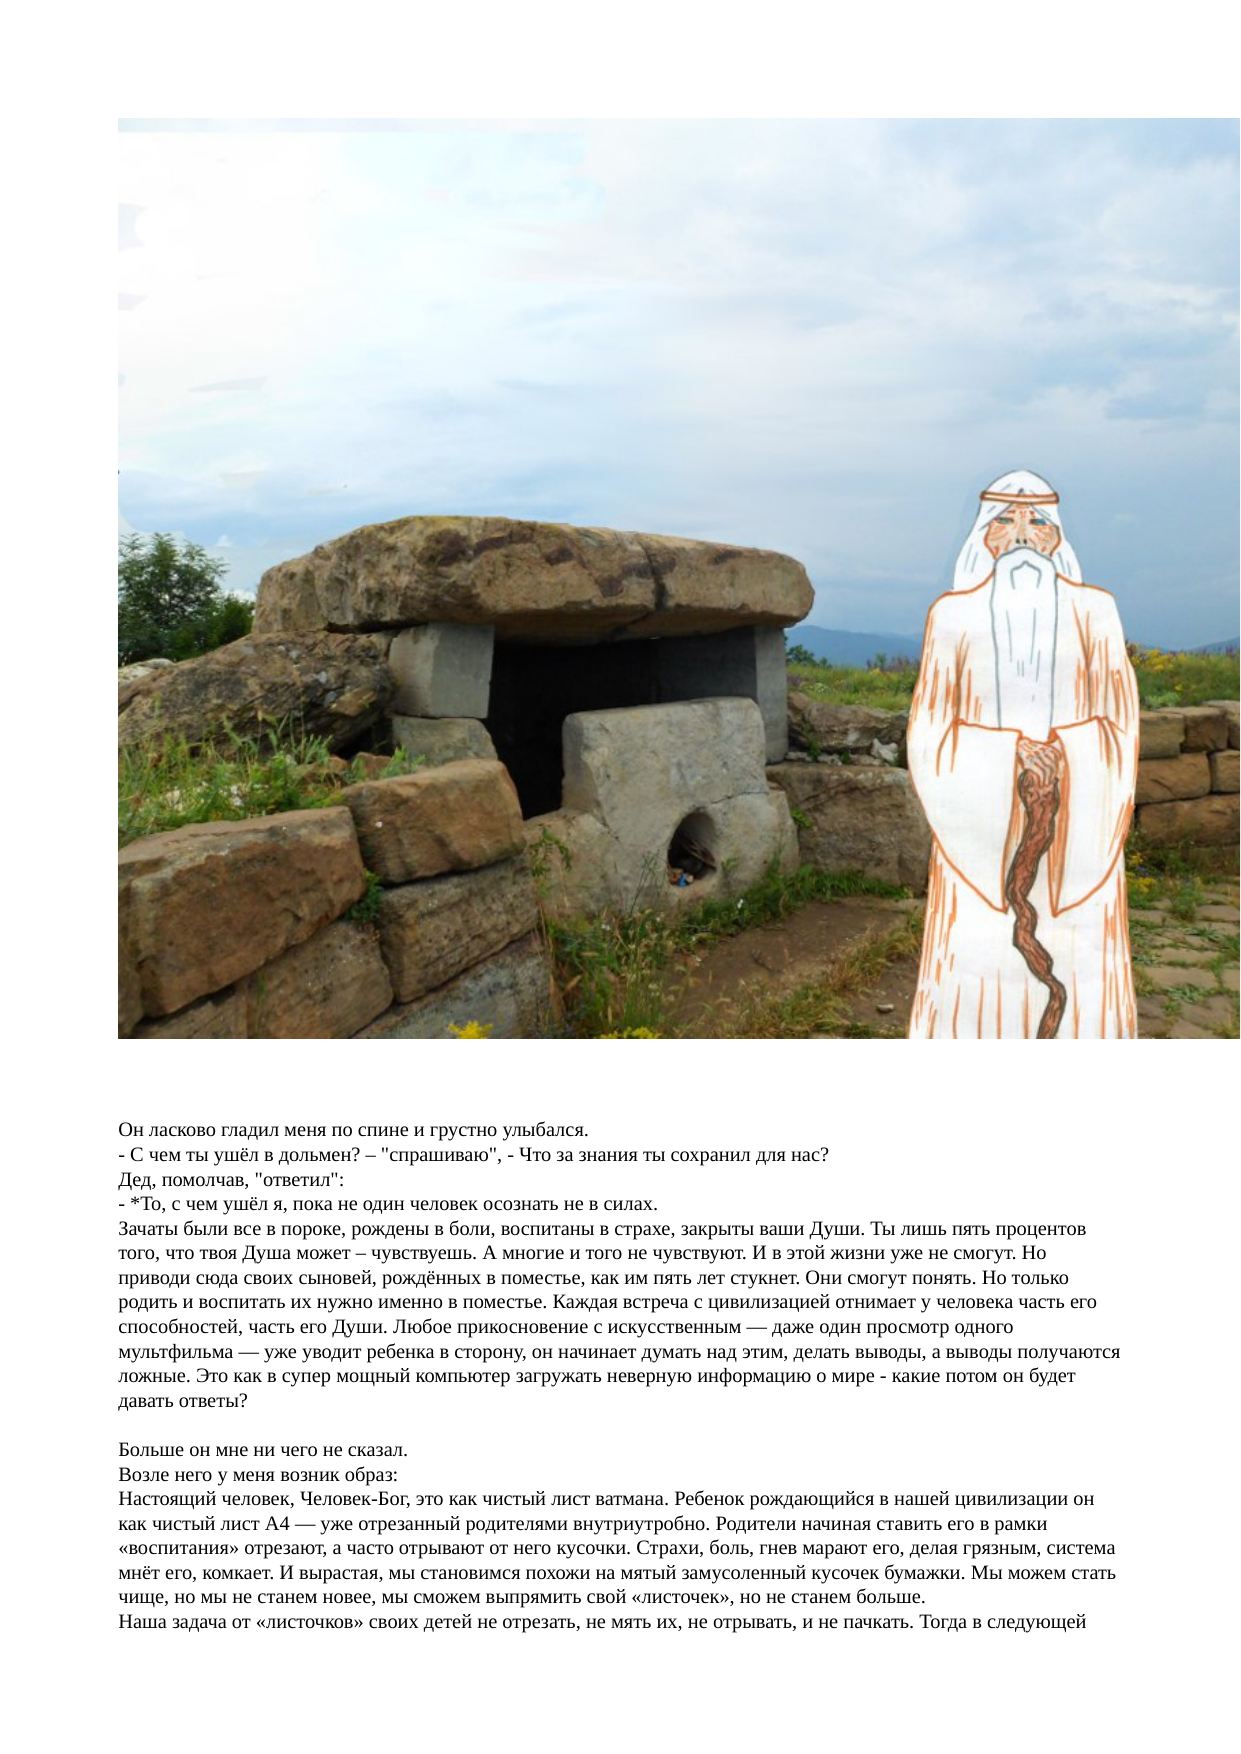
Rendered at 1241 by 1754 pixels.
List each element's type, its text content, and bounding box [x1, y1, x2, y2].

picture [118, 118, 1241, 1039]
text Он ласково гладил меня по спине и грустно улыбался. - С чем ты ушёл в дольмен? – "спрашиваю", - Что за знания ты сохранил для нас? Дед, помолчав, "ответил": - *То, с чем ушёл я, пока не один человек осознать не в силах. Зачаты были все в пороке, рождены в боли, воспитаны в страхе, закрыты ваши Души. Ты лишь пять процентов того, что твоя Душа может – чувствуешь. А многие и того не чувствуют. И в этой жизни уже не смогут. Но приводи сюда своих сыновей, рождённых в поместье, как им пять лет стукнет. Они смогут понять. Но только родить и воспитать их нужно именно в поместье. Каждая встреча с цивилизацией отнимает у человека часть его способностей, часть его Души. Любое прикосновение с искусственным — даже один просмотр одного мультфильма — уже уводит ребенка в сторону, он начинает думать над этим, делать выводы, а выводы получаются ложные. Это как в супер мощный компьютер загружать неверную информацию о мире - какие потом он будет давать ответы? Больше он мне ни чего не сказал. Возле него у меня возник образ: Настоящий человек, Человек-Бог, это как чистый лист ватмана. Ребенок рождающийся в нашей цивилизации он как чистый лист А4 — уже отрезанный родителями внутриутробно. Родители начиная ставить его в рамки «воспитания» отрезают, а часто отрывают от него кусочки. Страхи, боль, гнев марают его, делая грязным, система мнёт его, комкает. И вырастая, мы становимся похожи на мятый замусоленный кусочек бумажки. Мы можем стать чище, но мы не станем новее, мы сможем выпрямить свой «листочек», но не станем больше. Наша задача от «листочков» своих детей не отрезать, не мять их, не отрывать, и не пачкать. Тогда в следующей [118, 1039, 1122, 1633]
